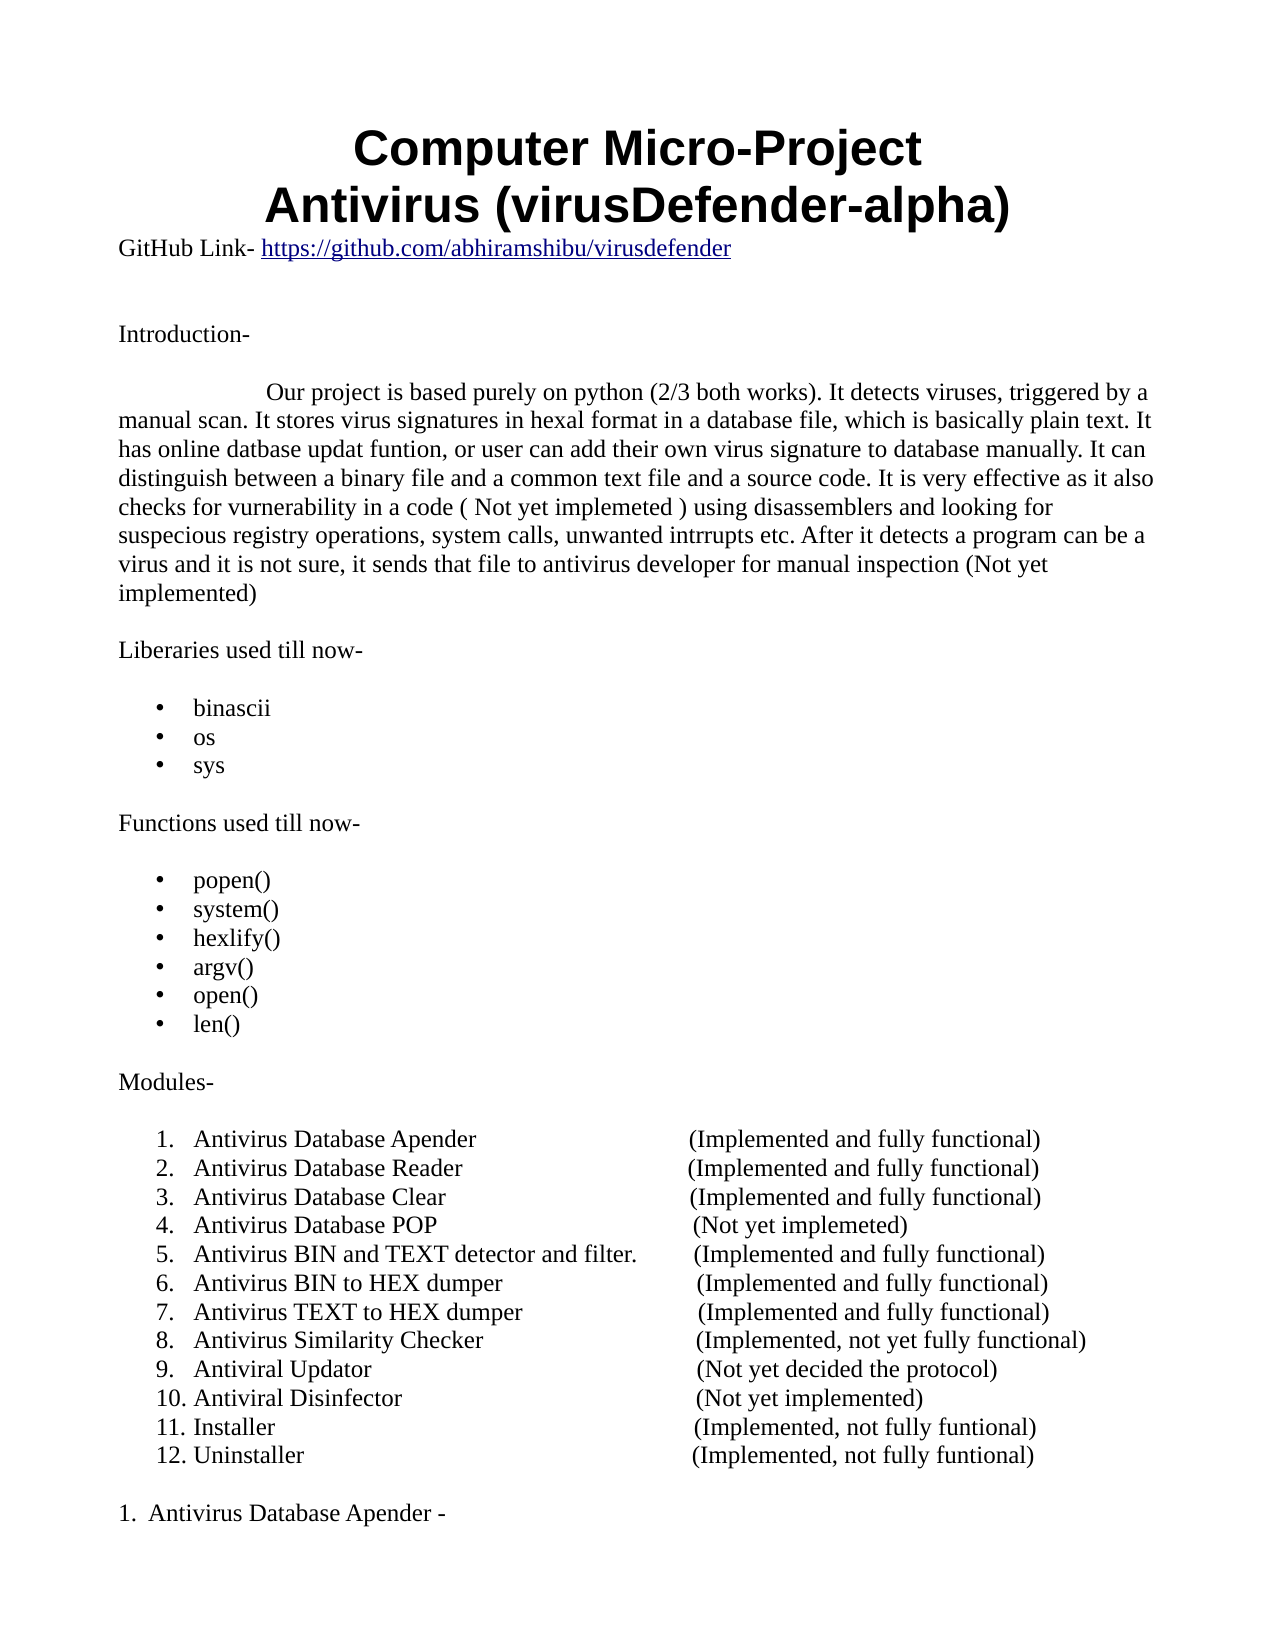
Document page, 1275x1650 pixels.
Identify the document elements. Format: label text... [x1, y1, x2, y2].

list os [156, 722, 1157, 751]
text GitHub Link- https://github.com/abhiramshibu/virusdefender [118, 233, 1157, 262]
list sys [156, 751, 1157, 779]
text Liberaries used till now- [118, 636, 1157, 664]
list Antivirus TEXT to HEX dumper (Implemented and fully functional) [156, 1297, 1157, 1326]
list argv() [156, 952, 1157, 981]
list Antivirus Database POP (Not yet implemeted) [156, 1211, 1157, 1239]
text Our project is based purely on python (2/3 both works). It detects viruses, triggered by a manual scan. It stores virus signatures in hexal format in a database file, which is basically plain text. It has online datbase updat funtion, or user can add their own virus signature to database manually. It can distinguish between a binary file and a common text file and a source code. It is very effective as it also checks for vurnerability in a code ( Not yet implemeted ) using disassemblers and looking for suspecious registry operations, system calls, unwanted intrrupts etc. After it detects a program can be a virus and it is not sure, it sends that file to antivirus developer for manual inspection (Not yet implemented) [118, 377, 1157, 607]
list Antivirus Database Apender (Implemented and fully functional) [156, 1124, 1157, 1153]
list popen() [156, 866, 1157, 894]
text Functions used till now- [118, 808, 1157, 837]
list Antivirus Database Reader (Implemented and fully functional) [156, 1153, 1157, 1182]
list hexlify() [156, 923, 1157, 952]
list Antivirus Database Clear (Implemented and fully functional) [156, 1182, 1157, 1211]
text Antivirus (virusDefender-alpha) [118, 176, 1157, 233]
text Computer Micro-Project [118, 118, 1157, 176]
list Antiviral Updator (Not yet decided the protocol) [156, 1354, 1157, 1383]
list Antivirus Similarity Checker (Implemented, not yet fully functional) [156, 1326, 1157, 1354]
list Antivirus BIN to HEX dumper (Implemented and fully functional) [156, 1268, 1157, 1297]
list Antiviral Disinfector (Not yet implemented) [156, 1383, 1157, 1412]
list open() [156, 981, 1157, 1009]
list Antivirus BIN and TEXT detector and filter. (Implemented and fully functional) [156, 1239, 1157, 1268]
list binascii [156, 693, 1157, 722]
list Uninstaller (Implemented, not fully funtional) [156, 1441, 1157, 1469]
text Introduction- [118, 319, 1157, 348]
list system() [156, 894, 1157, 923]
text Modules- [118, 1067, 1157, 1096]
list Installer (Implemented, not fully funtional) [156, 1412, 1157, 1441]
text 1. Antivirus Database Apender - [118, 1498, 1157, 1527]
list len() [156, 1009, 1157, 1038]
